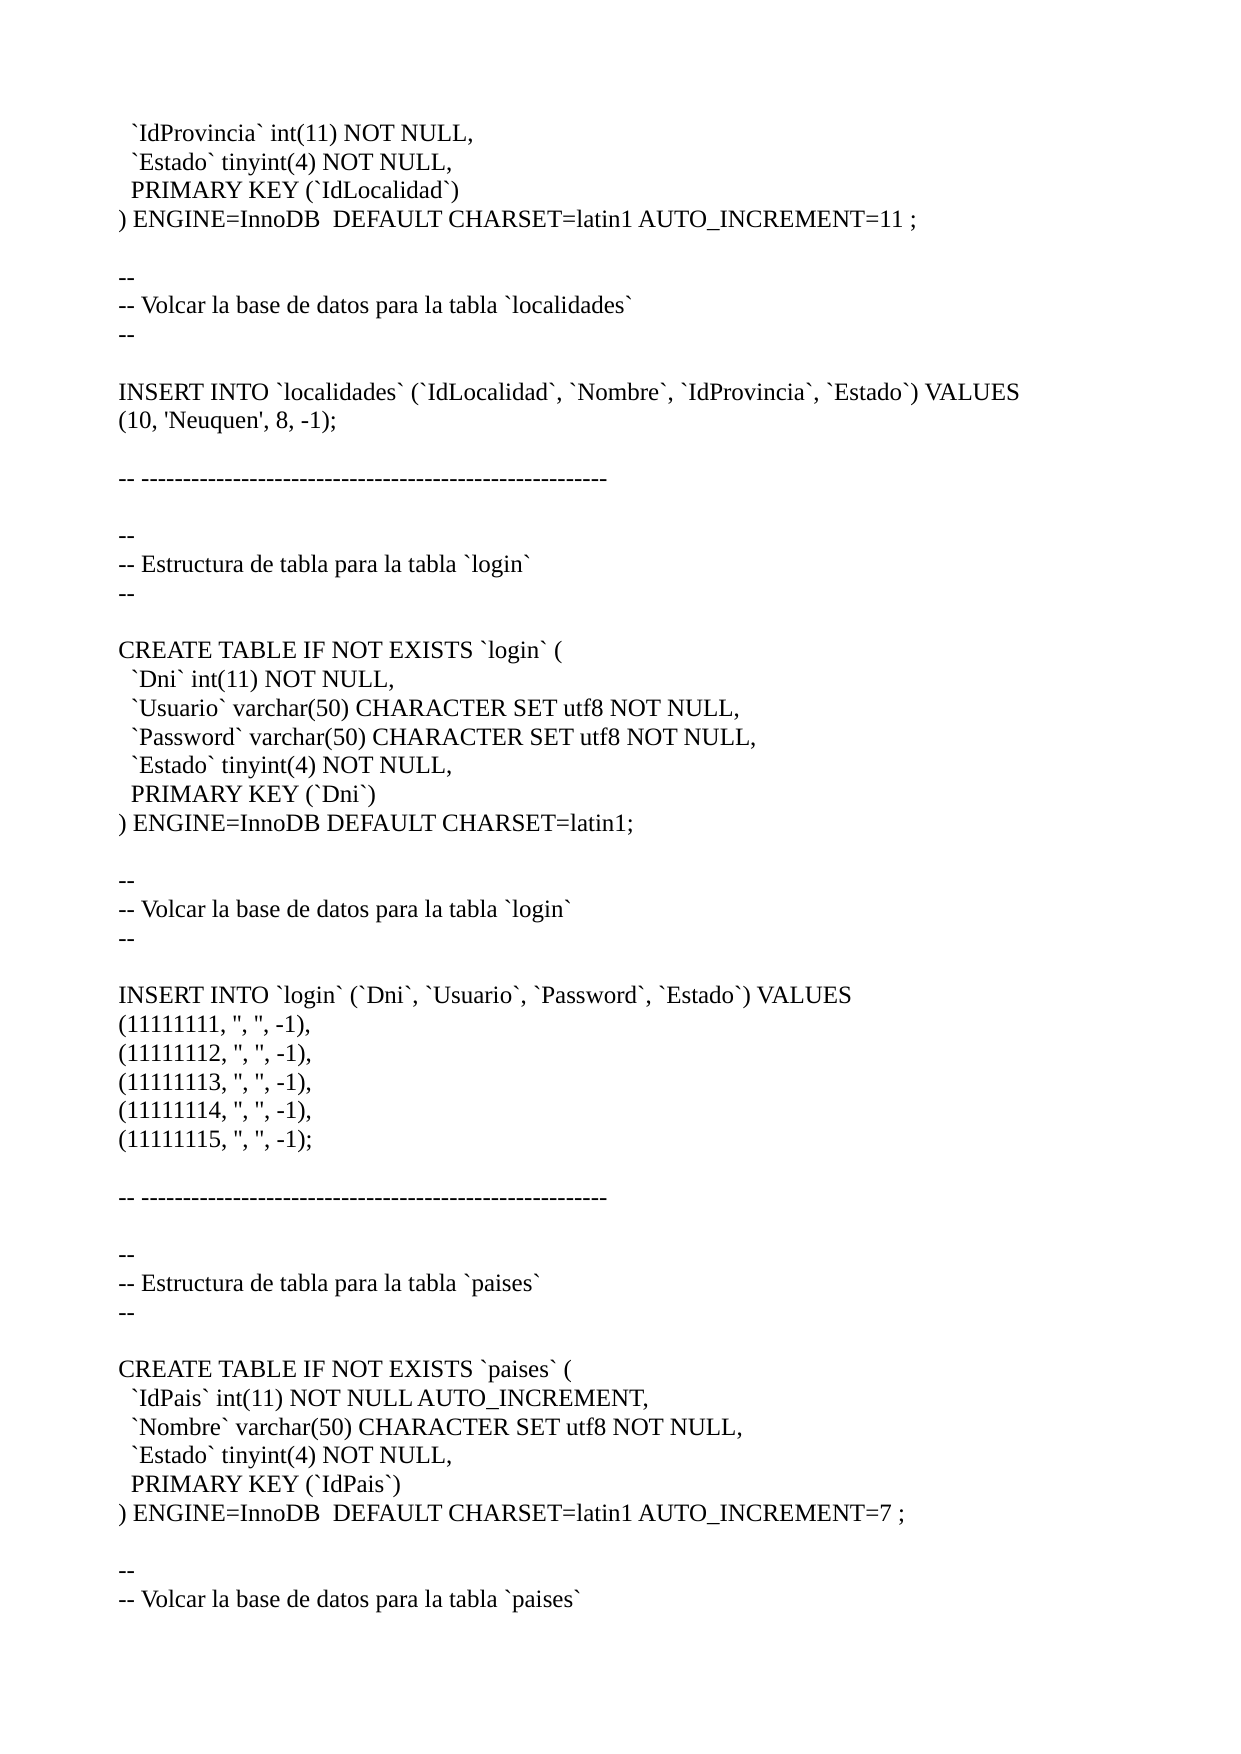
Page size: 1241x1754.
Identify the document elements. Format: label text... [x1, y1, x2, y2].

text (11111113, '', '', -1), [118, 1067, 1122, 1096]
text CREATE TABLE IF NOT EXISTS `login` ( [118, 636, 1122, 664]
text -- [118, 262, 1122, 291]
text -- Estructura de tabla para la tabla `login` [118, 549, 1122, 578]
text -- [118, 578, 1122, 607]
text -- [118, 319, 1122, 348]
text `Password` varchar(50) CHARACTER SET utf8 NOT NULL, [118, 722, 1122, 751]
text -- -------------------------------------------------------- [118, 463, 1122, 492]
text ) ENGINE=InnoDB DEFAULT CHARSET=latin1 AUTO_INCREMENT=11 ; [118, 204, 1122, 233]
text ) ENGINE=InnoDB DEFAULT CHARSET=latin1 AUTO_INCREMENT=7 ; [118, 1498, 1122, 1527]
text `IdProvincia` int(11) NOT NULL, [118, 118, 1122, 147]
text CREATE TABLE IF NOT EXISTS `paises` ( [118, 1354, 1122, 1383]
text -- Volcar la base de datos para la tabla `paises` [118, 1584, 1122, 1613]
text -- [118, 521, 1122, 549]
text -- Estructura de tabla para la tabla `paises` [118, 1268, 1122, 1297]
text PRIMARY KEY (`IdPais`) [118, 1469, 1122, 1498]
text `IdPais` int(11) NOT NULL AUTO_INCREMENT, [118, 1383, 1122, 1412]
text `Estado` tinyint(4) NOT NULL, [118, 751, 1122, 779]
text -- Volcar la base de datos para la tabla `localidades` [118, 291, 1122, 319]
text INSERT INTO `login` (`Dni`, `Usuario`, `Password`, `Estado`) VALUES [118, 981, 1122, 1009]
text (11111114, '', '', -1), [118, 1096, 1122, 1124]
text `Estado` tinyint(4) NOT NULL, [118, 147, 1122, 176]
text (11111112, '', '', -1), [118, 1038, 1122, 1067]
text -- [118, 1556, 1122, 1584]
text `Nombre` varchar(50) CHARACTER SET utf8 NOT NULL, [118, 1412, 1122, 1441]
text `Dni` int(11) NOT NULL, [118, 664, 1122, 693]
text ) ENGINE=InnoDB DEFAULT CHARSET=latin1; [118, 808, 1122, 837]
text (11111111, '', '', -1), [118, 1009, 1122, 1038]
text -- -------------------------------------------------------- [118, 1182, 1122, 1211]
text `Estado` tinyint(4) NOT NULL, [118, 1441, 1122, 1469]
text (11111115, '', '', -1); [118, 1124, 1122, 1153]
text INSERT INTO `localidades` (`IdLocalidad`, `Nombre`, `IdProvincia`, `Estado`) VALUES [118, 377, 1122, 406]
text `Usuario` varchar(50) CHARACTER SET utf8 NOT NULL, [118, 693, 1122, 722]
text -- [118, 923, 1122, 952]
text -- [118, 1297, 1122, 1326]
text -- [118, 1239, 1122, 1268]
text PRIMARY KEY (`IdLocalidad`) [118, 176, 1122, 204]
text -- [118, 866, 1122, 894]
text -- Volcar la base de datos para la tabla `login` [118, 894, 1122, 923]
text PRIMARY KEY (`Dni`) [118, 779, 1122, 808]
text (10, 'Neuquen', 8, -1); [118, 406, 1122, 434]
